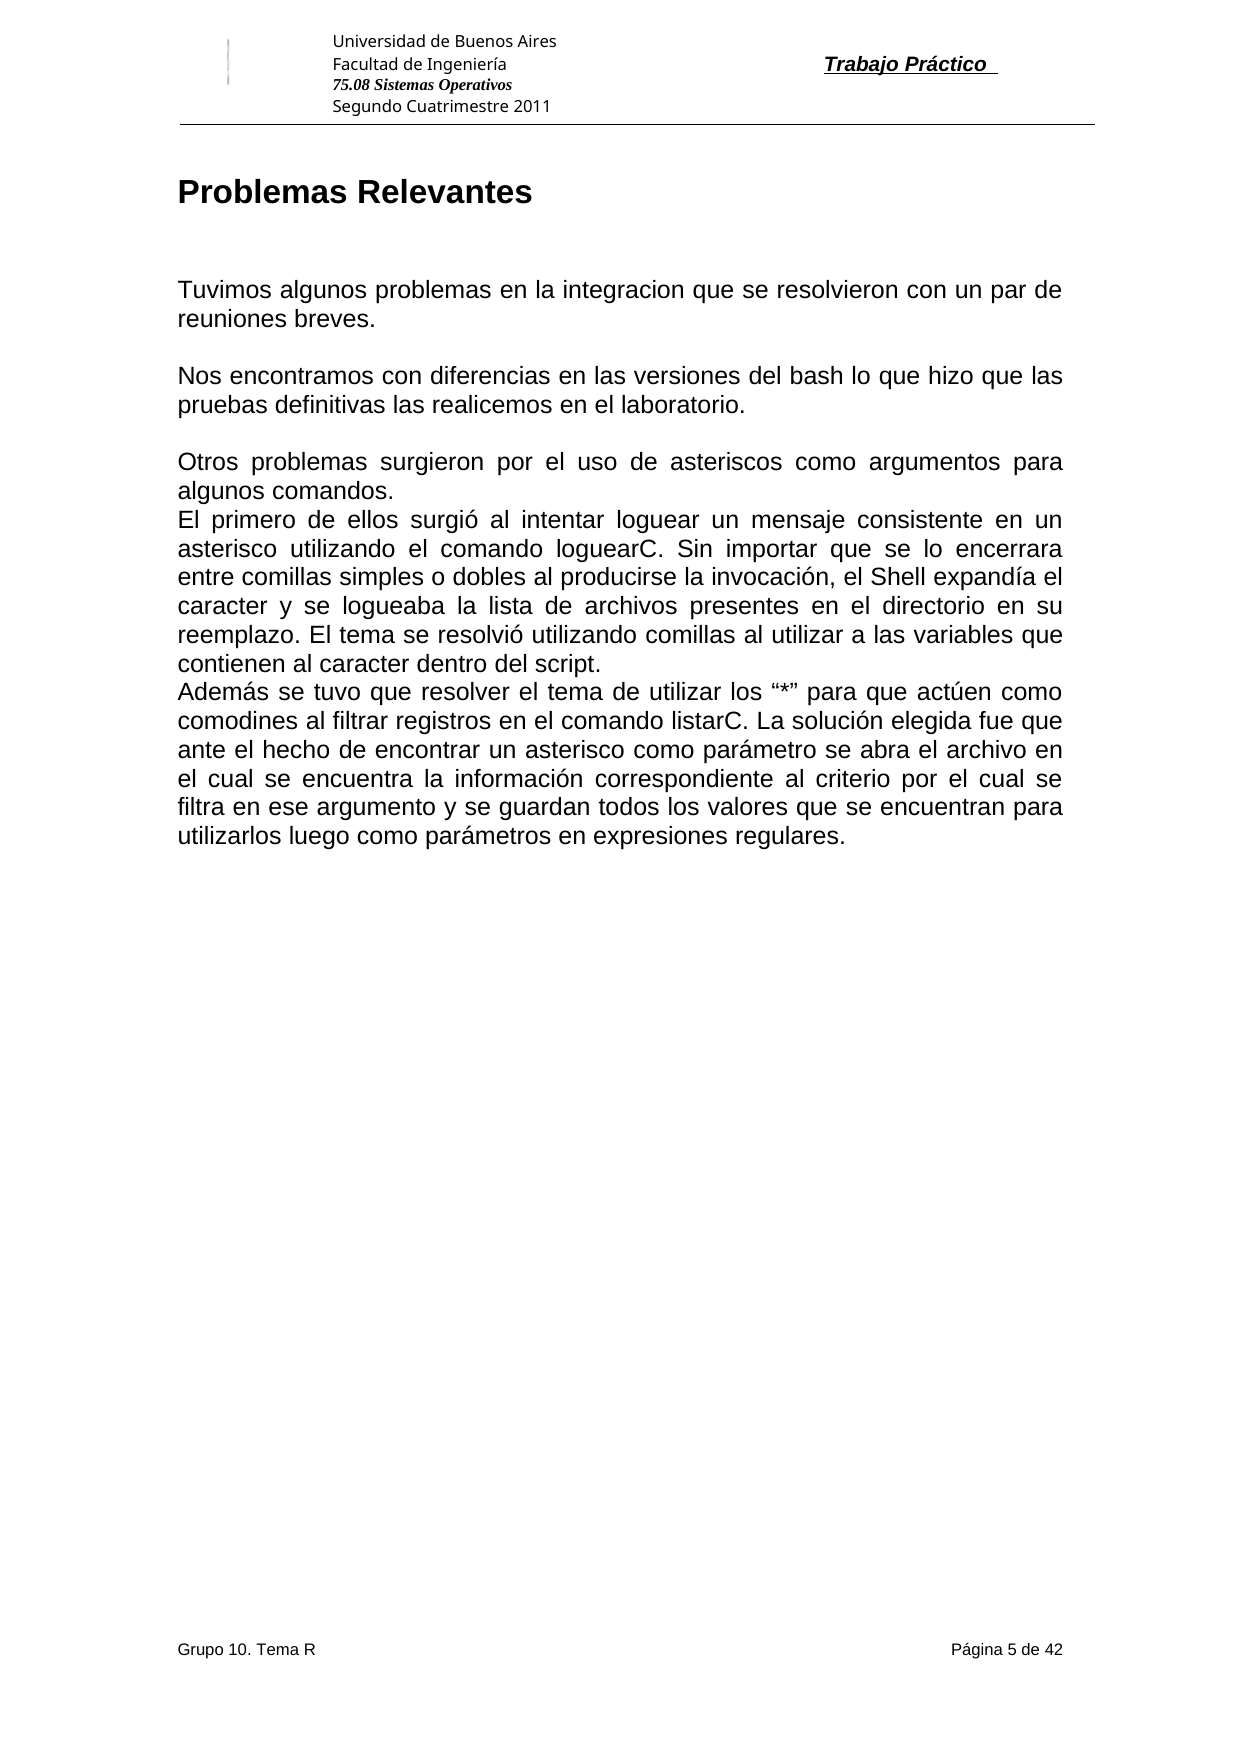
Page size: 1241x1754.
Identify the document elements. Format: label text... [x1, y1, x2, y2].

text Otros problemas surgieron por el uso de asteriscos como argumentos para algunos comandos. [177, 447, 1063, 505]
text Tuvimos algunos problemas en la integracion que se resolvieron con un par de reuniones breves. [177, 275, 1063, 332]
text El primero de ellos surgió al intentar loguear un mensaje consistente en un asterisco utilizando el comando loguearC. Sin importar que se lo encerrara entre comillas simples o dobles al producirse la invocación, el Shell expandía el caracter y se logueaba la lista de archivos presentes en el directorio en su reemplazo. El tema se resolvió utilizando comillas al utilizar a las variables que contienen al caracter dentro del script. [177, 505, 1063, 677]
text Nos encontramos con diferencias en las versiones del bash lo que hizo que las pruebas definitivas las realicemos en el laboratorio. [177, 361, 1063, 418]
text Además se tuvo que resolver el tema de utilizar los “*” para que actúen como comodines al filtrar registros en el comando listarC. La solución elegida fue que ante el hecho de encontrar un asterisco como parámetro se abra el archivo en el cual se encuentra la información correspondiente al criterio por el cual se filtra en ese argumento y se guardan todos los valores que se encuentran para utilizarlos luego como parámetros en expresiones regulares. [177, 677, 1063, 850]
subtitle Problemas Relevantes [177, 173, 1063, 211]
